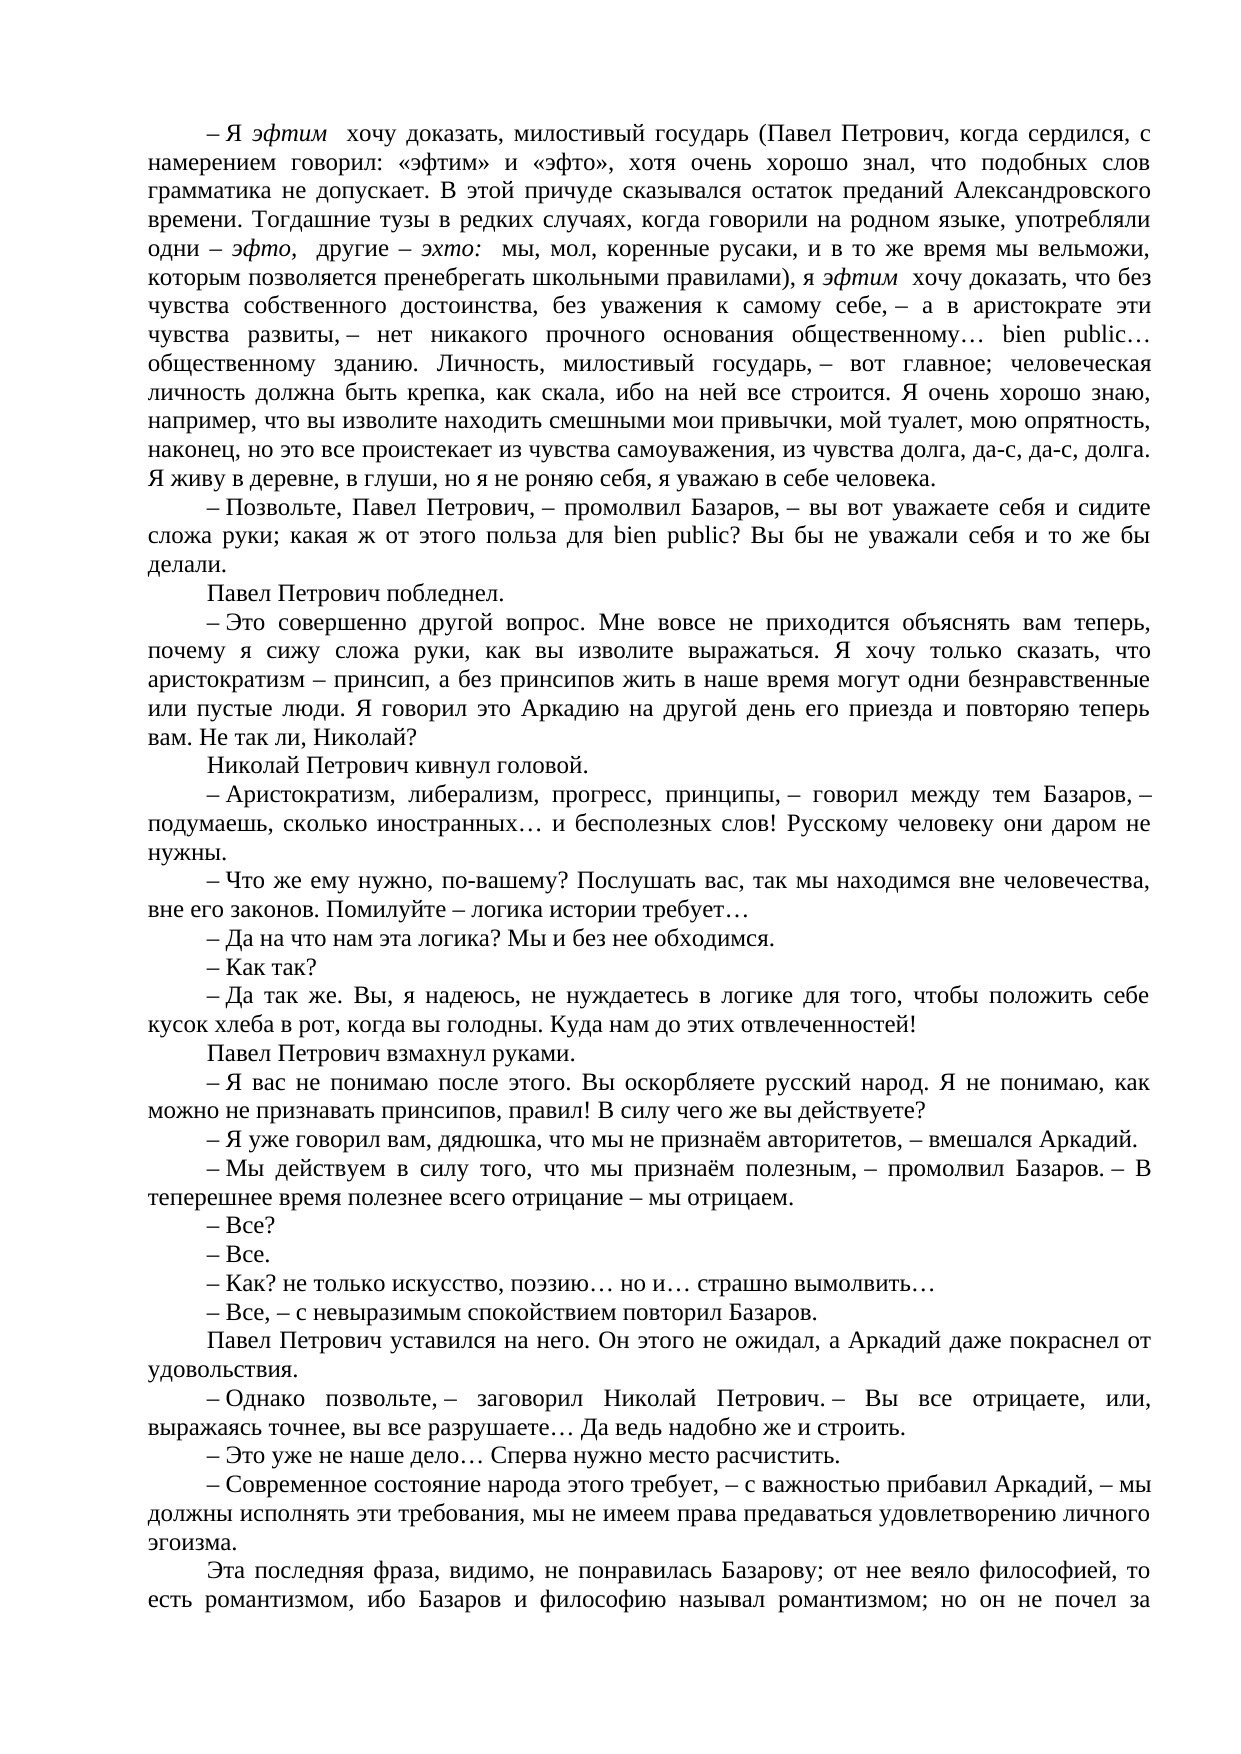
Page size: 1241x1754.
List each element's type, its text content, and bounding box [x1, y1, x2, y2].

text – Позвольте, Павел Петрович, – промолвил Базаров, – вы вот уважаете себя и сидите сложа руки; какая ж от этого польза для bien public? Вы бы не уважали себя и то же бы делали. [148, 492, 1152, 578]
text – Все? [148, 1211, 1152, 1239]
text Павел Петрович уставился на него. Он этого не ожидал, а Аркадий даже покраснел от удовольствия. [148, 1326, 1152, 1383]
text Павел Петрович взмахнул руками. [148, 1038, 1152, 1067]
text – Как так? [148, 952, 1152, 981]
text – Я эфтим хочу доказать, милостивый государь (Павел Петрович, когда сердился, с намерением говорил: «эфтим» и «эфто», хотя очень хорошо знал, что подобных слов грамматика не допускает. В этой причуде сказывался остаток преданий Александровского времени. Тогдашние тузы в редких случаях, когда говорили на родном языке, употребляли одни – эфто, другие – эхто: мы, мол, коренные русаки, и в то же время мы вельможи, которым позволяется пренебрегать школьными правилами), я эфтим хочу доказать, что без чувства собственного достоинства, без уважения к самому себе, – а в аристократе эти чувства развиты, – нет никакого прочного основания общественному… bien public… общественному зданию. Личность, милостивый государь, – вот главное; человеческая личность должна быть крепка, как скала, ибо на ней все строится. Я очень хорошо знаю, например, что вы изволите находить смешными мои привычки, мой туалет, мою опрятность, наконец, но это все проистекает из чувства самоуважения, из чувства долга, да-с, да-с, долга. Я живу в деревне, в глуши, но я не роняю себя, я уважаю в себе человека. [148, 118, 1152, 492]
text – Да на что нам эта логика? Мы и без нее обходимся. [148, 923, 1152, 952]
text – Это уже не наше дело… Сперва нужно место расчистить. [148, 1441, 1152, 1469]
text – Я уже говорил вам, дядюшка, что мы не признаём авторитетов, – вмешался Аркадий. [148, 1124, 1152, 1153]
text – Как? не только искусство, поэзию… но и… страшно вымолвить… [148, 1268, 1152, 1297]
text – Мы действуем в силу того, что мы признаём полезным, – промолвил Базаров. – В теперешнее время полезнее всего отрицание – мы отрицаем. [148, 1153, 1152, 1211]
text Павел Петрович побледнел. [148, 578, 1152, 607]
text – Что же ему нужно, по-вашему? Послушать вас, так мы находимся вне человечества, вне его законов. Помилуйте – логика истории требует… [148, 866, 1152, 923]
text – Однако позвольте, – заговорил Николай Петрович. – Вы все отрицаете, или, выражаясь точнее, вы все разрушаете… Да ведь надобно же и строить. [148, 1383, 1152, 1441]
text – Все. [148, 1239, 1152, 1268]
text – Это совершенно другой вопрос. Мне вовсе не приходится объяснять вам теперь, почему я сижу сложа руки, как вы изволите выражаться. Я хочу только сказать, что аристократизм – принсип, а без принсипов жить в наше время могут одни безнравственные или пустые люди. Я говорил это Аркадию на другой день его приезда и повторяю теперь вам. Не так ли, Николай? [148, 607, 1152, 751]
text – Современное состояние народа этого требует, – с важностью прибавил Аркадий, – мы должны исполнять эти требования, мы не имеем права предаваться удовлетворению личного эгоизма. [148, 1469, 1152, 1556]
text – Все, – с невыразимым спокойствием повторил Базаров. [148, 1297, 1152, 1326]
text Николай Петрович кивнул головой. [148, 751, 1152, 779]
text – Аристократизм, либерализм, прогресс, принципы, – говорил между тем Базаров, – подумаешь, сколько иностранных… и бесполезных слов! Русскому человеку они даром не нужны. [148, 779, 1152, 866]
text Эта последняя фраза, видимо, не понравилась Базарову; от нее веяло философией, то есть романтизмом, ибо Базаров и философию называл романтизмом; но он не почел за [148, 1556, 1152, 1613]
text – Я вас не понимаю после этого. Вы оскорбляете русский народ. Я не понимаю, как можно не признавать принсипов, правил! В силу чего же вы действуете? [148, 1067, 1152, 1124]
text – Да так же. Вы, я надеюсь, не нуждаетесь в логике для того, чтобы положить себе кусок хлеба в рот, когда вы голодны. Куда нам до этих отвлеченностей! [148, 981, 1152, 1038]
